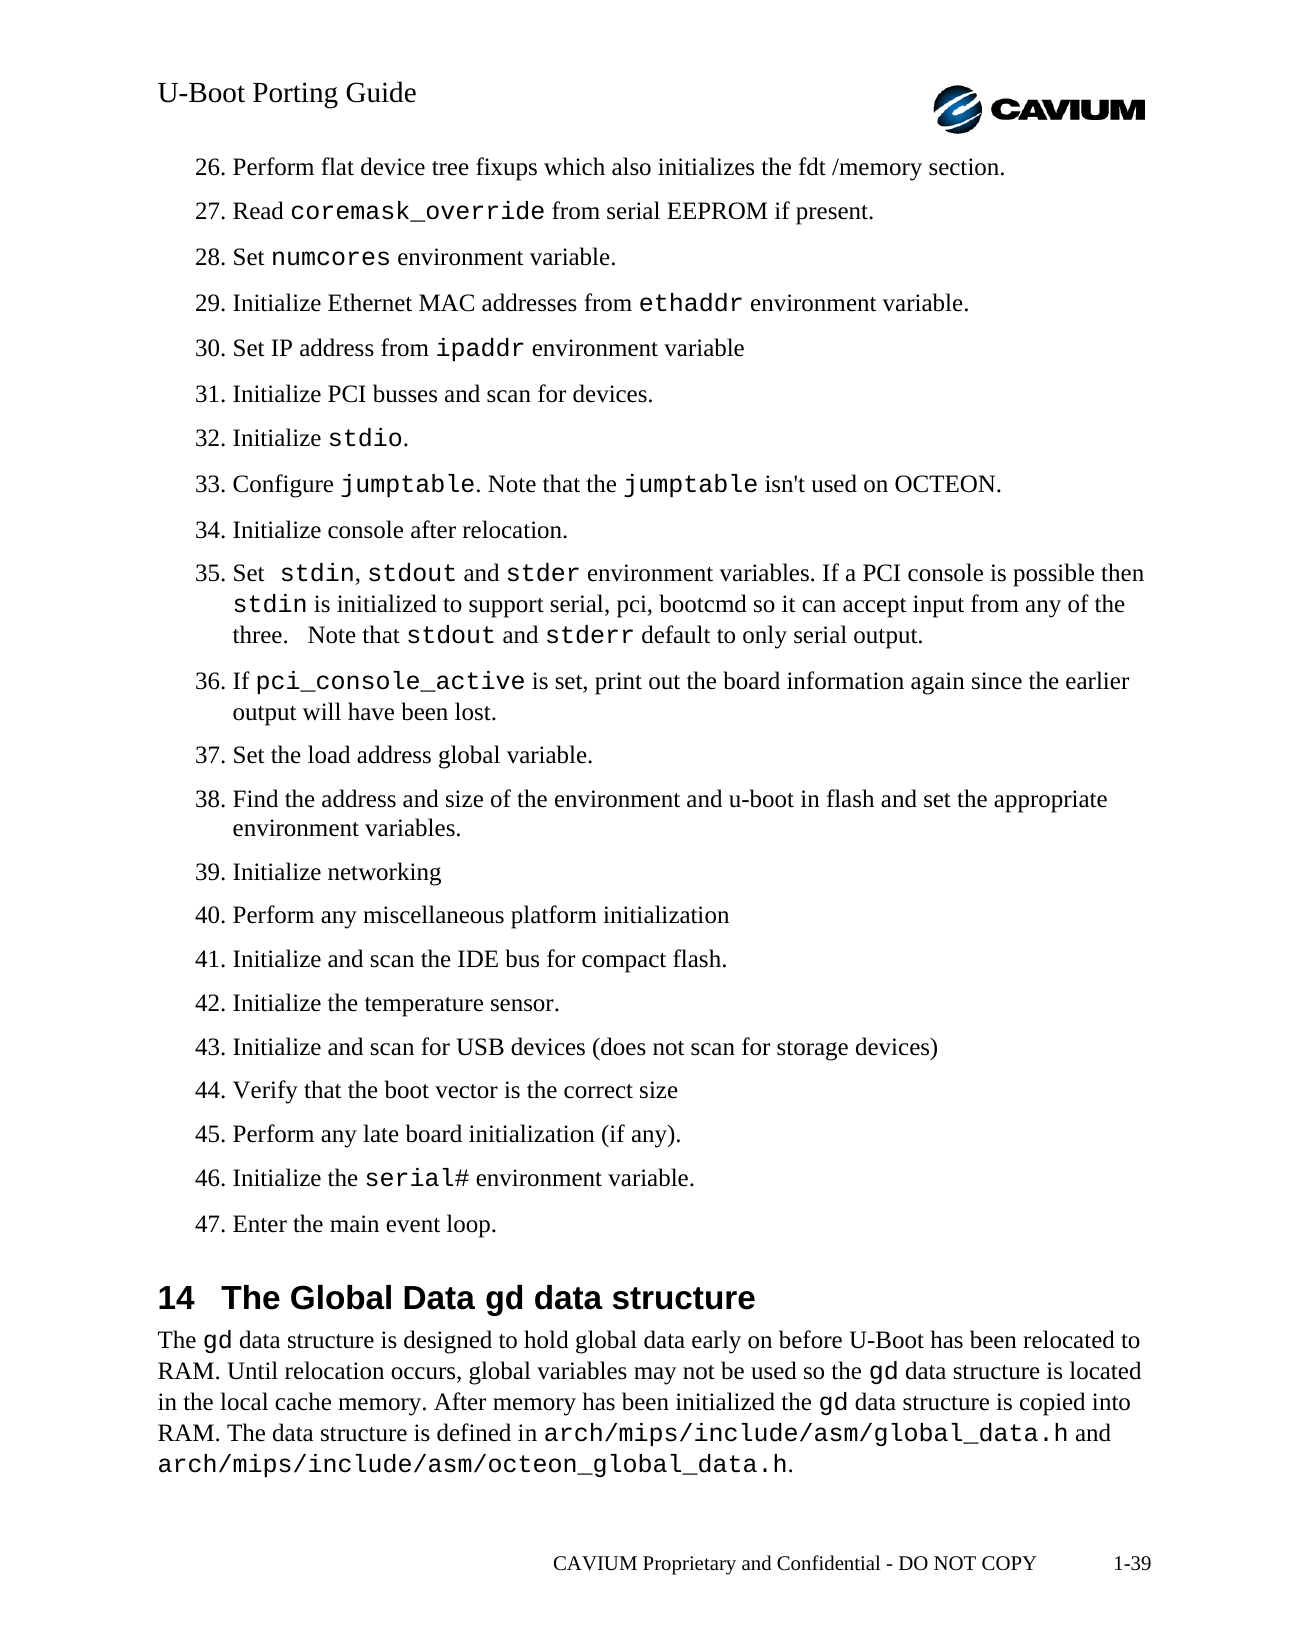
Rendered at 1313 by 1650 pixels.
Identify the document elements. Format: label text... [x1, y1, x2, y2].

list Configure jumptable. Note that the jumptable isn't used on OCTEON. [195, 469, 1155, 500]
list Verify that the boot vector is the correct size [195, 1076, 1155, 1104]
list Set the load address global variable. [195, 741, 1155, 769]
list Find the address and size of the environment and u-boot in flash and set the appropriate environment variables. [195, 784, 1155, 842]
list Initialize Ethernet MAC addresses from ethaddr environment variable. [195, 288, 1155, 318]
list Initialize and scan for USB devices (does not scan for storage devices) [195, 1032, 1155, 1061]
picture [925, 75, 1155, 146]
text The gd data structure is designed to hold global data early on before U-Boot has been relocated to RAM. Until relocation occurs, global variables may not be used so the gd data structure is located in the local cache memory. After memory has been initialized the gd data structure is copied into RAM. The data structure is defined in arch/mips/include/asm/global_data.h and arch/mips/include/asm/octeon_global_data.h. [157, 1325, 1155, 1479]
list Initialize networking [195, 857, 1155, 886]
list Read coremask_override from serial EEPROM if present. [195, 196, 1155, 227]
list Initialize and scan the IDE bus for compact flash. [195, 944, 1155, 973]
list Initialize console after relocation. [195, 515, 1155, 543]
list Perform any late board initialization (if any). [195, 1119, 1155, 1148]
list Set stdin, stdout and stder environment variables. If a PCI console is possible then stdin is initialized to support serial, pci, bootcmd so it can accept input from any of the three. Note that stdout and stderr default to only serial output. [195, 558, 1155, 651]
list Enter the main event loop. [195, 1209, 1155, 1238]
list Set numcores environment variable. [195, 242, 1155, 273]
subtitle The Global Data gd data structure [157, 1278, 1155, 1319]
list Initialize stdio. [195, 423, 1155, 454]
list Perform flat device tree fixups which also initializes the fdt /memory section. [195, 152, 1155, 181]
list Set IP address from ipaddr environment variable [195, 333, 1155, 364]
list Perform any miscellaneous platform initialization [195, 901, 1155, 929]
list Initialize the temperature sensor. [195, 988, 1155, 1017]
list Initialize the serial# environment variable. [195, 1163, 1155, 1194]
list If pci_console_active is set, print out the board information again since the earlier output will have been lost. [195, 666, 1155, 726]
list Initialize PCI busses and scan for devices. [195, 379, 1155, 408]
